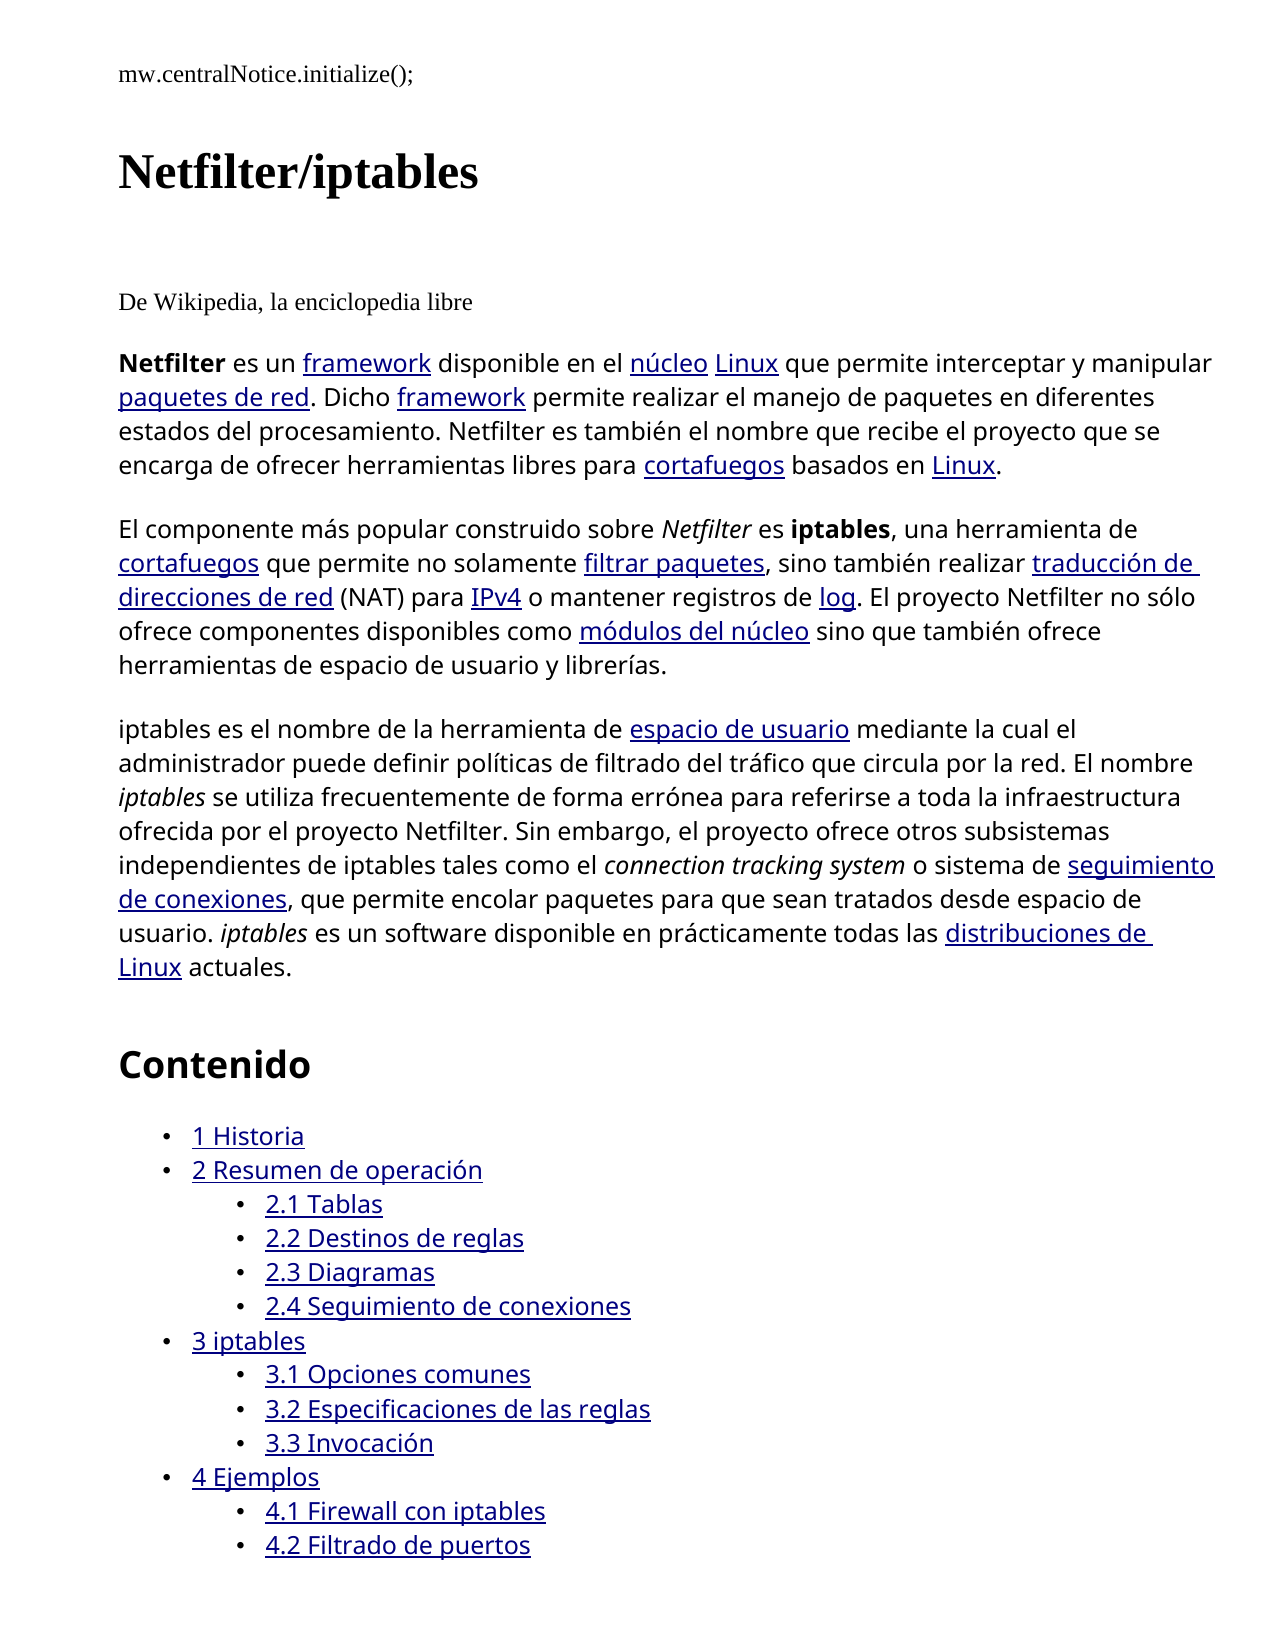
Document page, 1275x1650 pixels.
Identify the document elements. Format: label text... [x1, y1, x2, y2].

list 3.2 Especificaciones de las reglas [236, 1391, 1216, 1425]
list 2.3 Diagramas [236, 1255, 1216, 1289]
text mw.centralNotice.initialize(); [118, 59, 1216, 88]
subtitle Netfilter/iptables [118, 142, 1216, 200]
list 2.4 Seguimiento de conexiones [236, 1289, 1216, 1323]
subtitle Contenido [118, 1038, 1216, 1089]
list 4 Ejemplos [162, 1459, 1216, 1493]
list 2.1 Tablas [236, 1187, 1216, 1221]
text El componente más popular construido sobre Netfilter es iptables, una herramienta de cortafuegos que permite no solamente filtrar paquetes, sino también realizar traducción de direcciones de red (NAT) para IPv4 o mantener registros de log. El proyecto Netfilter no sólo ofrece componentes disponibles como módulos del núcleo sino que también ofrece herramientas de espacio de usuario y librerías. [118, 511, 1216, 682]
list 2 Resumen de operación [162, 1153, 1216, 1187]
list 3.3 Invocación [236, 1425, 1216, 1459]
list 4.2 Filtrado de puertos [236, 1527, 1216, 1562]
list 4.1 Firewall con iptables [236, 1493, 1216, 1527]
text Netfilter es un framework disponible en el núcleo Linux que permite interceptar y manipular paquetes de red. Dicho framework permite realizar el manejo de paquetes en diferentes estados del procesamiento. Netfilter es también el nombre que recibe el proyecto que se encarga de ofrecer herramientas libres para cortafuegos basados en Linux. [118, 346, 1216, 482]
list 3.1 Opciones comunes [236, 1357, 1216, 1391]
text De Wikipedia, la enciclopedia libre [118, 287, 1216, 316]
text iptables es el nombre de la herramienta de espacio de usuario mediante la cual el administrador puede definir políticas de filtrado del tráfico que circula por la red. El nombre iptables se utiliza frecuentemente de forma errónea para referirse a toda la infraestructura ofrecida por el proyecto Netfilter. Sin embargo, el proyecto ofrece otros subsistemas independientes de iptables tales como el connection tracking system o sistema de seguimiento de conexiones, que permite encolar paquetes para que sean tratados desde espacio de usuario. iptables es un software disponible en prácticamente todas las distribuciones de Linux actuales. [118, 711, 1216, 984]
list 2.2 Destinos de reglas [236, 1221, 1216, 1255]
list 3 iptables [162, 1323, 1216, 1357]
list 1 Historia [162, 1119, 1216, 1153]
